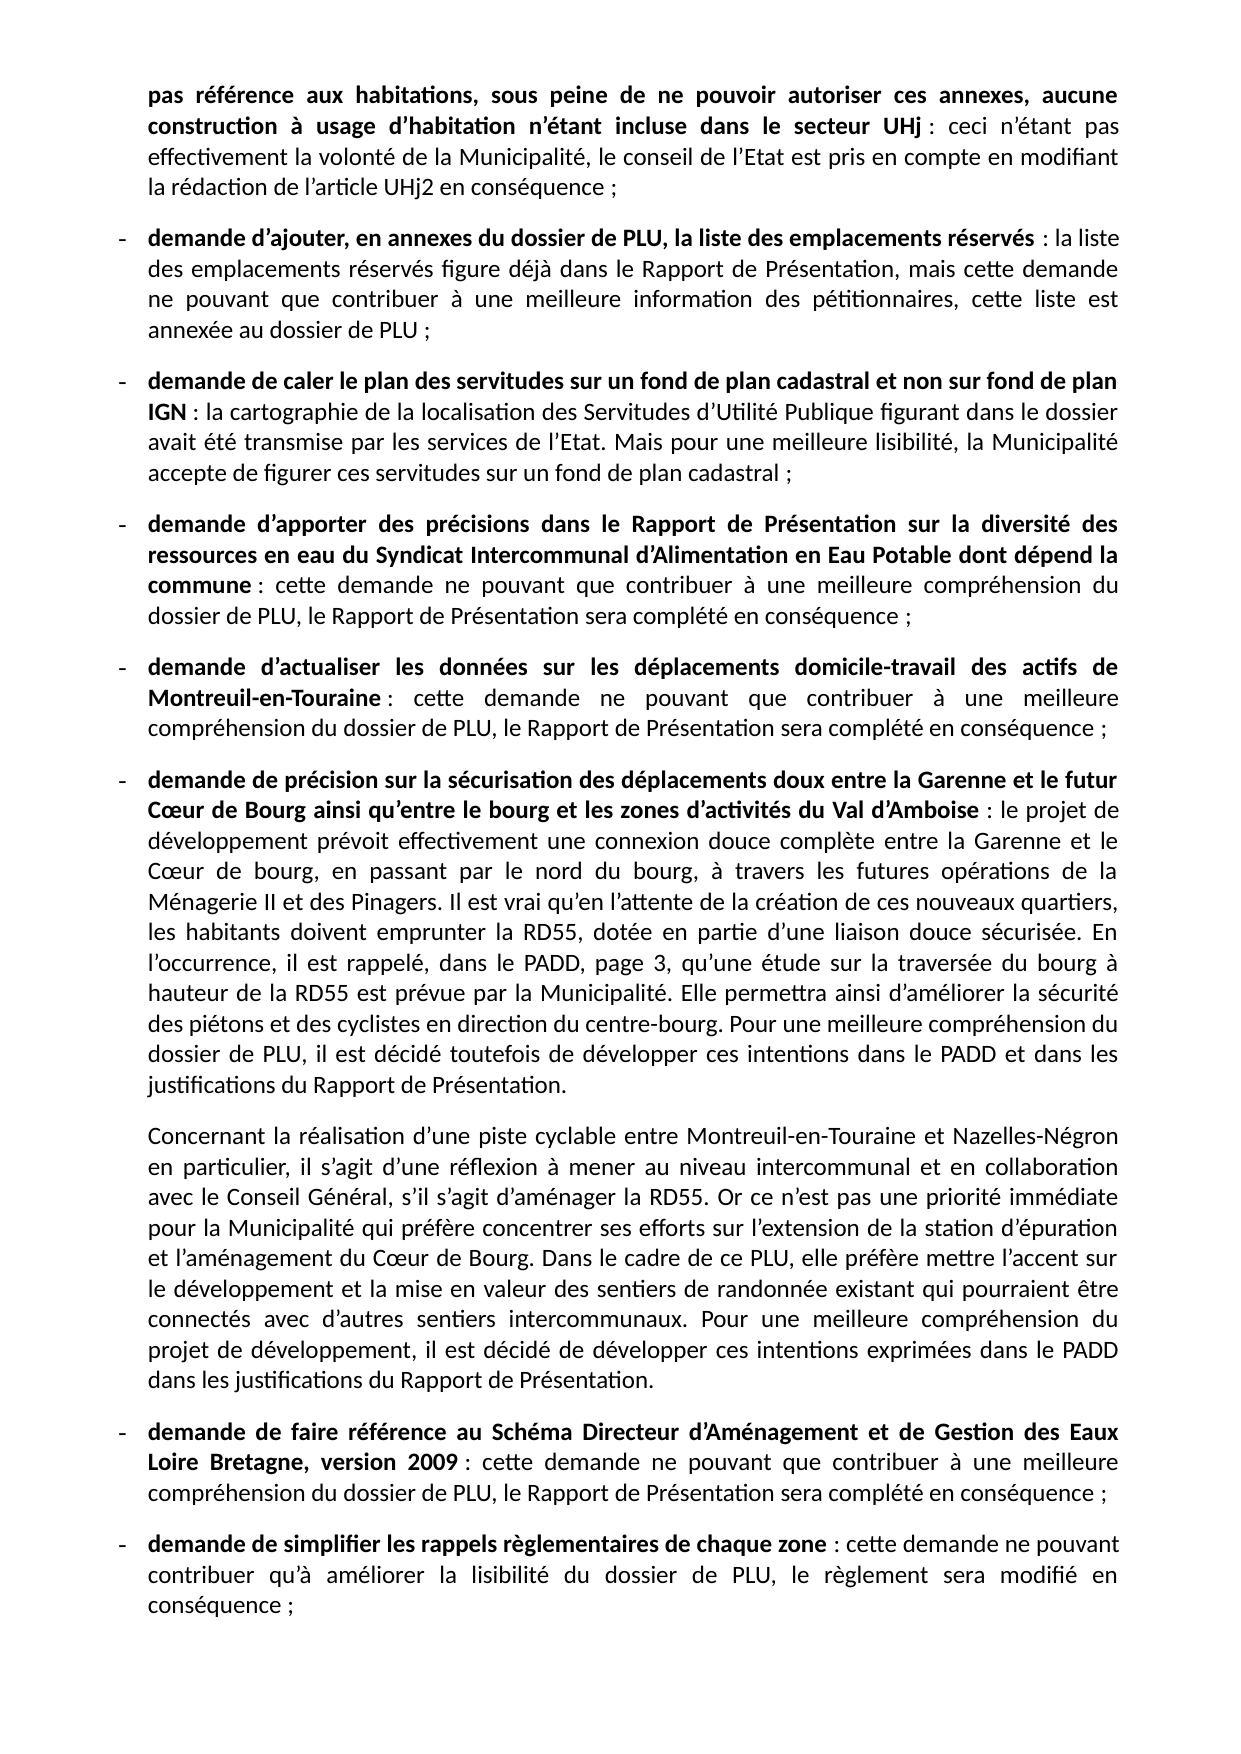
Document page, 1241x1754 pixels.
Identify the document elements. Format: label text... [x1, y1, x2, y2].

list demande de simplifier les rappels règlementaires de chaque zone : cette demande ne pouvant contribuer qu’à améliorer la lisibilité du dossier de PLU, le règlement sera modifié en conséquence ; [118, 1528, 1120, 1620]
list demande de faire référence au Schéma Directeur d’Aménagement et de Gestion des Eaux Loire Bretagne, version 2009 : cette demande ne pouvant que contribuer à une meilleure compréhension du dossier de PLU, le Rapport de Présentation sera complété en conséquence ; [118, 1416, 1120, 1507]
list demande d’actualiser les données sur les déplacements domicile-travail des actifs de Montreuil-en-Touraine : cette demande ne pouvant que contribuer à une meilleure compréhension du dossier de PLU, le Rapport de Présentation sera complété en conséquence ; [118, 651, 1120, 743]
list demande d’apporter des précisions dans le Rapport de Présentation sur la diversité des ressources en eau du Syndicat Intercommunal d’Alimentation en Eau Potable dont dépend la commune : cette demande ne pouvant que contribuer à une meilleure compréhension du dossier de PLU, le Rapport de Présentation sera complété en conséquence ; [118, 508, 1120, 631]
text Concernant la réalisation d’une piste cyclable entre Montreuil-en-Touraine et Nazelles-Négron en particulier, il s’agit d’une réflexion à mener au niveau intercommunal et en collaboration avec le Conseil Général, s’il s’agit d’aménager la RD55. Or ce n’est pas une priorité immédiate pour la Municipalité qui préfère concentrer ses efforts sur l’extension de la station d’épuration et l’aménagement du Cœur de Bourg. Dans le cadre de ce PLU, elle préfère mettre l’accent sur le développement et la mise en valeur des sentiers de randonnée existant qui pourraient être connectés avec d’autres sentiers intercommunaux. Pour une meilleure compréhension du projet de développement, il est décidé de développer ces intentions exprimées dans le PADD dans les justifications du Rapport de Présentation. [148, 1120, 1120, 1395]
list demande de précision sur la sécurisation des déplacements doux entre la Garenne et le futur Cœur de Bourg ainsi qu’entre le bourg et les zones d’activités du Val d’Amboise : le projet de développement prévoit effectivement une connexion douce complète entre la Garenne et le Cœur de bourg, en passant par le nord du bourg, à travers les futures opérations de la Ménagerie II et des Pinagers. Il est vrai qu’en l’attente de la création de ces nouveaux quartiers, les habitants doivent emprunter la RD55, dotée en partie d’une liaison douce sécurisée. En l’occurrence, il est rappelé, dans le PADD, page 3, qu’une étude sur la traversée du bourg à hauteur de la RD55 est prévue par la Municipalité. Elle permettra ainsi d’améliorer la sécurité des piétons et des cyclistes en direction du centre-bourg. Pour une meilleure compréhension du dossier de PLU, il est décidé toutefois de développer ces intentions dans le PADD et dans les justifications du Rapport de Présentation. [118, 764, 1120, 1099]
list demande d’ajouter, en annexes du dossier de PLU, la liste des emplacements réservés : la liste des emplacements réservés figure déjà dans le Rapport de Présentation, mais cette demande ne pouvant que contribuer à une meilleure information des pétitionnaires, cette liste est annexée au dossier de PLU ; [118, 223, 1120, 345]
list pas référence aux habitations, sous peine de ne pouvoir autoriser ces annexes, aucune construction à usage d’habitation n’étant incluse dans le secteur UHj : ceci n’étant pas effectivement la volonté de la Municipalité, le conseil de l’Etat est pris en compte en modifiant la rédaction de l’article UHj2 en conséquence ; [118, 80, 1120, 202]
list demande de caler le plan des servitudes sur un fond de plan cadastral et non sur fond de plan IGN : la cartographie de la localisation des Servitudes d’Utilité Publique figurant dans le dossier avait été transmise par les services de l’Etat. Mais pour une meilleure lisibilité, la Municipalité accepte de figurer ces servitudes sur un fond de plan cadastral ; [118, 366, 1120, 488]
